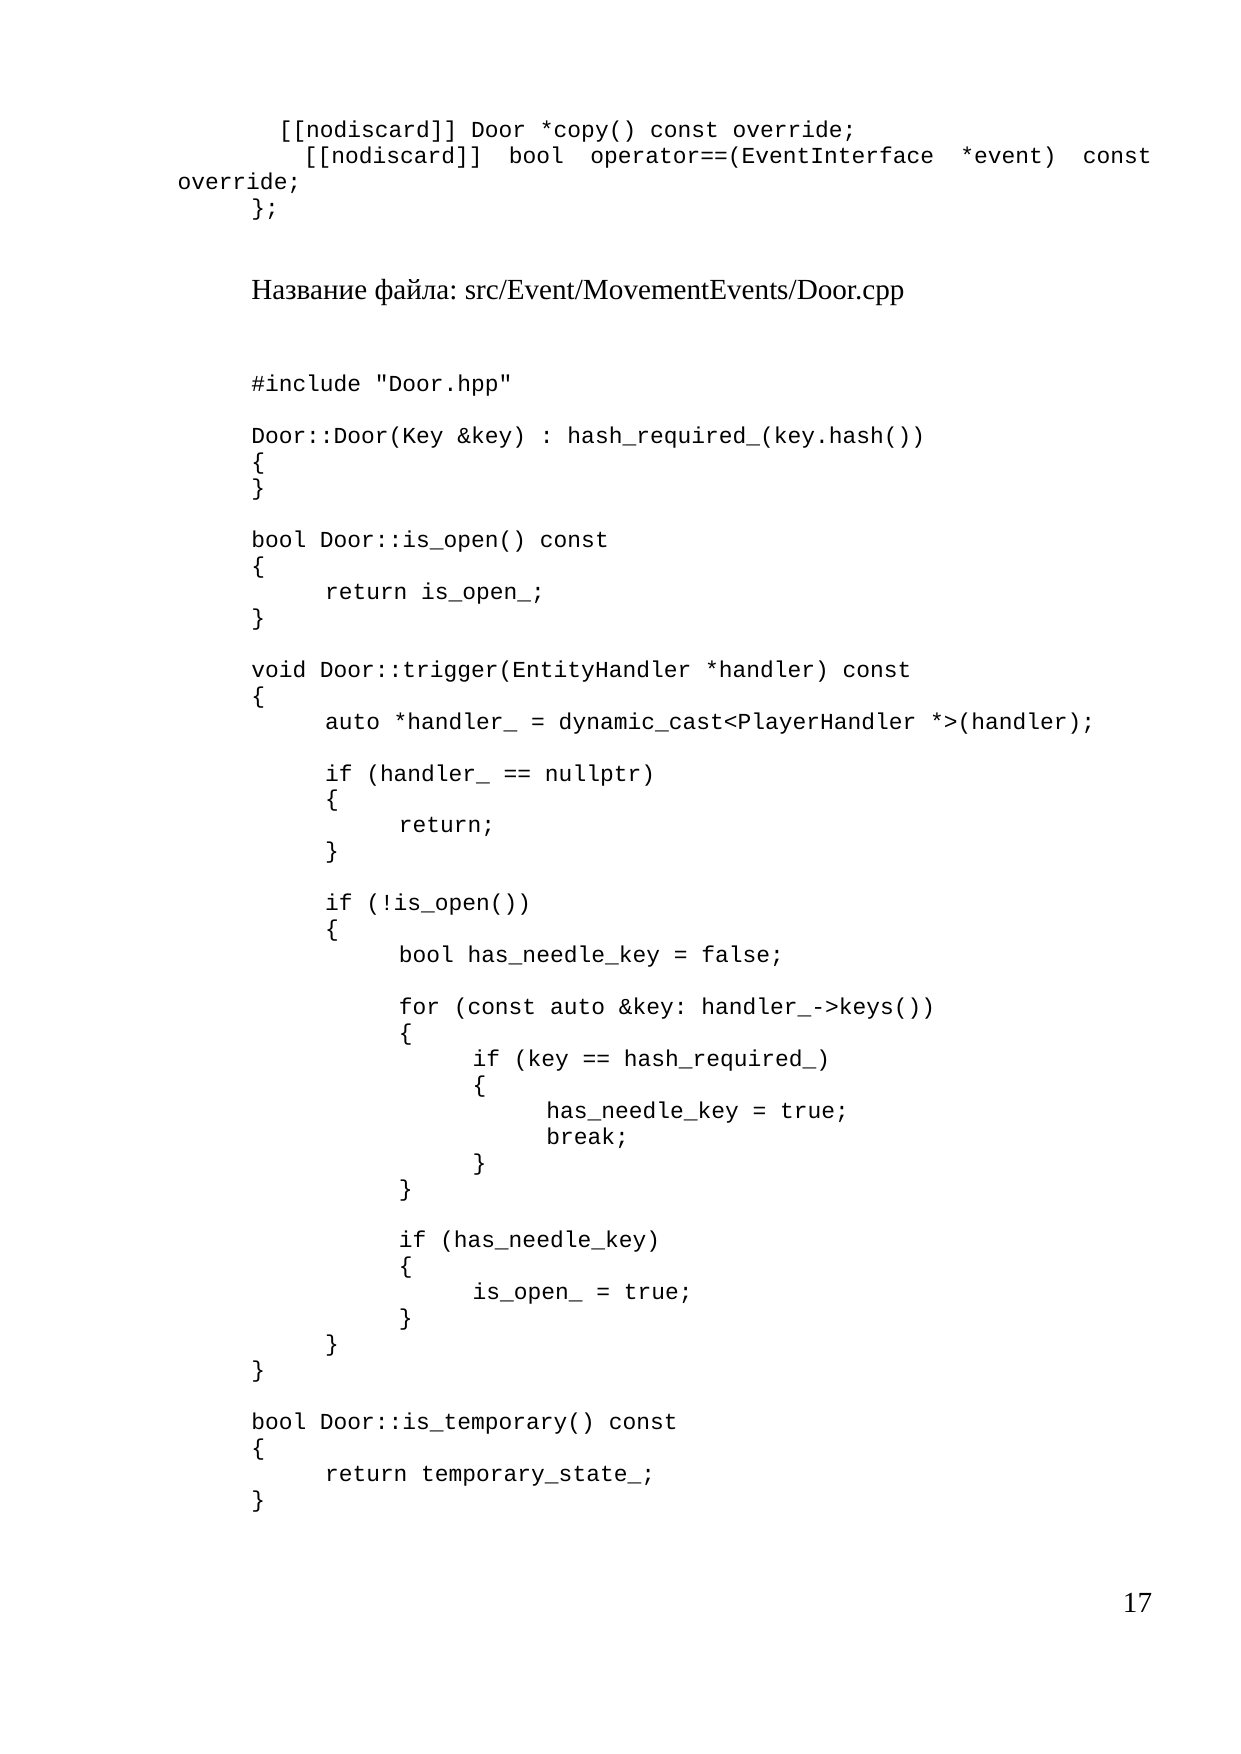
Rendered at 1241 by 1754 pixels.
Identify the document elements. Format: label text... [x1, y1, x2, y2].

text { [177, 684, 1152, 710]
text } [177, 606, 1152, 632]
text { [177, 1073, 1152, 1099]
text void Door::trigger(EntityHandler *handler) const [177, 658, 1152, 684]
text bool has_needle_key = false; [177, 943, 1152, 969]
text return temporary_state_; [177, 1462, 1152, 1488]
text { [177, 451, 1152, 477]
text is_open_ = true; [177, 1281, 1152, 1307]
text { [177, 1436, 1152, 1462]
text has_needle_key = true; [177, 1099, 1152, 1125]
text if (handler_ == nullptr) [177, 762, 1152, 788]
text { [177, 788, 1152, 814]
text [[nodiscard]] Door *copy() const override; [177, 118, 1152, 144]
text if (has_needle_key) [177, 1229, 1152, 1255]
text { [177, 917, 1152, 943]
text Door::Door(Key &key) : hash_required_(key.hash()) [177, 425, 1152, 451]
text bool Door::is_open() const [177, 528, 1152, 554]
text if (!is_open()) [177, 892, 1152, 917]
text } [177, 840, 1152, 866]
text auto *handler_ = dynamic_cast<PlayerHandler *>(handler); [177, 710, 1152, 736]
text { [177, 554, 1152, 580]
text bool Door::is_temporary() const [177, 1410, 1152, 1436]
text }; [177, 196, 1152, 222]
text { [177, 1255, 1152, 1281]
text { [177, 1021, 1152, 1047]
text for (const auto &key: handler_->keys()) [177, 995, 1152, 1021]
text [[nodiscard]] bool operator==(EventInterface *event) const override; [177, 144, 1152, 196]
text break; [177, 1125, 1152, 1151]
text return; [177, 814, 1152, 840]
text } [177, 1177, 1152, 1203]
text #include "Door.hpp" [177, 373, 1152, 399]
text } [177, 1488, 1152, 1514]
text } [177, 1151, 1152, 1177]
text if (key == hash_required_) [177, 1047, 1152, 1073]
text } [177, 1307, 1152, 1332]
text } [177, 1358, 1152, 1384]
text return is_open_; [177, 580, 1152, 606]
text } [177, 1332, 1152, 1358]
text } [177, 477, 1152, 502]
text Название файла: src/Event/MovementEvents/Door.cpp [177, 272, 1152, 306]
